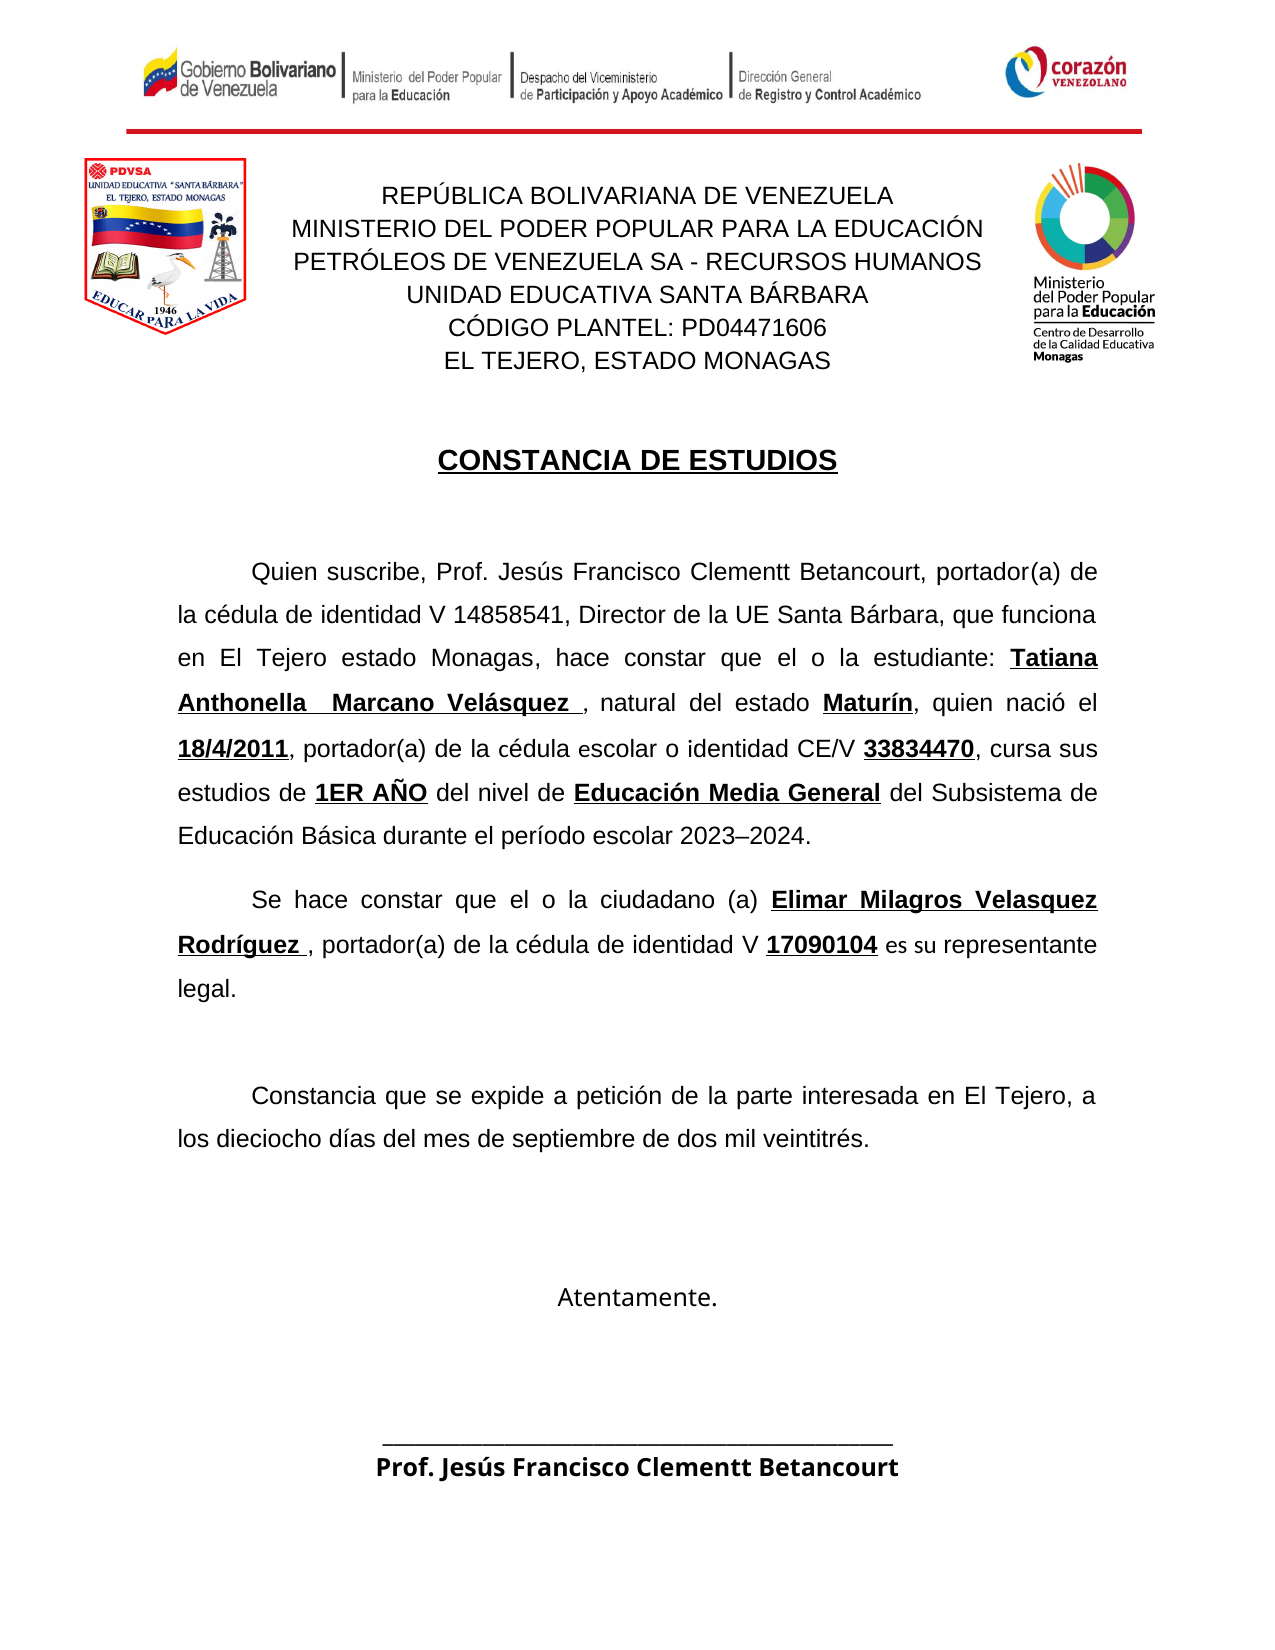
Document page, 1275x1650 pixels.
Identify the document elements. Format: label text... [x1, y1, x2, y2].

text Atentamente. [177, 1279, 1098, 1313]
text Prof. Jesús Francisco Clementt Betancourt [177, 1450, 1098, 1484]
subtitle CONSTANCIA DE ESTUDIOS [177, 443, 1098, 476]
picture [79, 158, 252, 335]
picture [978, 153, 1200, 377]
subtitle PETRÓLEOS DE VENEZUELA SA - RECURSOS HUMANOS [252, 247, 978, 275]
subtitle MINISTERIO DEL PODER POPULAR PARA LA EDUCACIÓN [252, 214, 978, 242]
text Se hace constar que el o la ciudadano (a) Elimar Milagros Velasquez Rodríguez , portador(a) de la cédula de identidad V 17090104 es su representante legal. [177, 885, 1098, 1002]
text Constancia que se expide a petición de la parte interesada en El Tejero, a los dieciocho días del mes de septiembre de dos mil veintitrés. [177, 1081, 1098, 1153]
text EL TEJERO, ESTADO MONAGAS [177, 346, 978, 374]
subtitle REPÚBLICA BOLIVARIANA DE VENEZUELA [252, 181, 978, 209]
picture [126, 11, 1142, 134]
text UNIDAD EDUCATIVA SANTA BÁRBARA [252, 280, 978, 308]
text Quien suscribe, Prof. Jesús Francisco Clementt Betancourt, portador(a) de la cédula de identidad V 14858541, Director de la UE Santa Bárbara, que funciona en El Tejero estado Monagas, hace constar que el o la estudiante: Tatiana Anthonella Marcano Velásquez , natural del estado Maturín, quien nació el 18/4/2011, portador(a) de la cédula escolar o identidad CE/V 33834470, cursa sus estudios de 1ER AÑO del nivel de Educación Media General del Subsistema de Educación Básica durante el período escolar 2023–2024. [177, 557, 1098, 849]
text CÓDIGO PLANTEL: PD04471606 [177, 313, 978, 341]
text ______________________________________________ [177, 1416, 1098, 1450]
